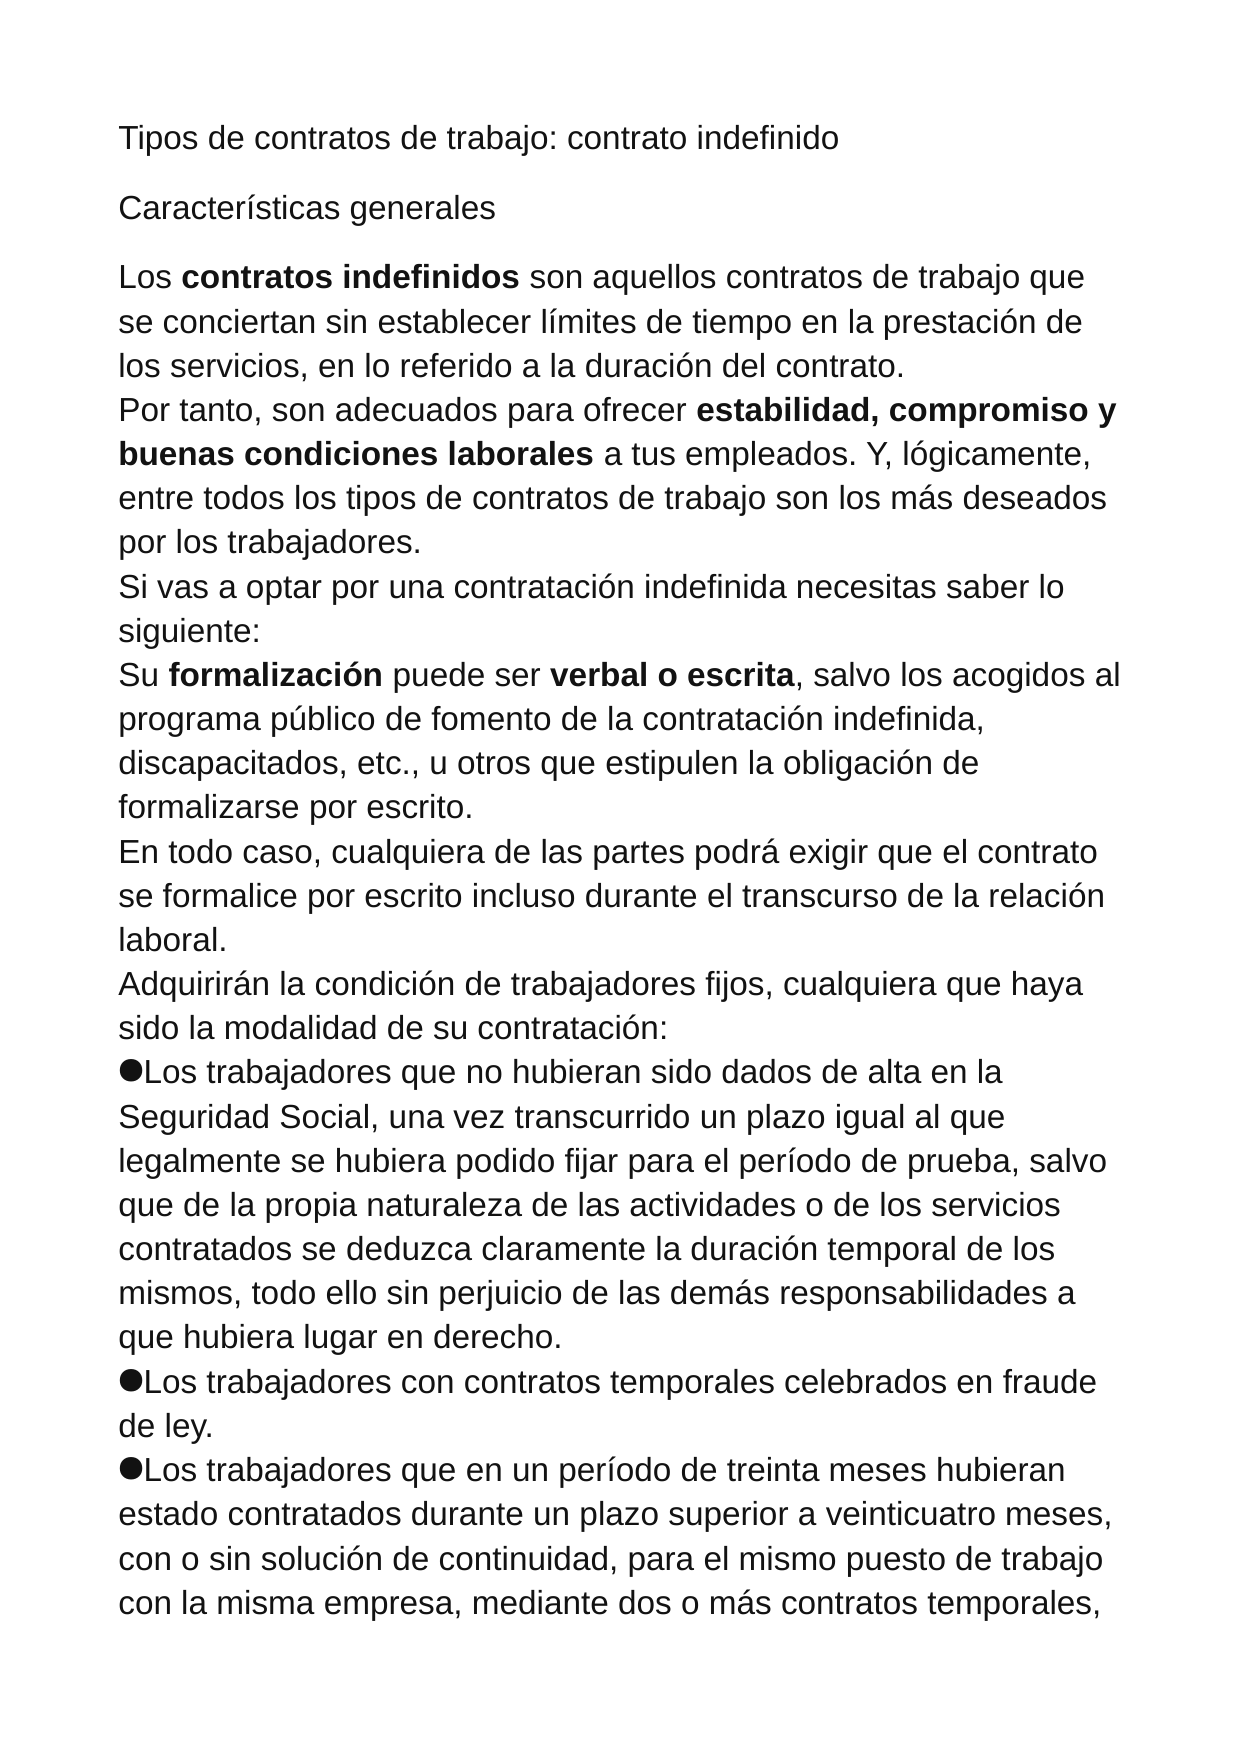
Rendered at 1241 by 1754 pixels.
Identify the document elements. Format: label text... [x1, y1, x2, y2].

text En todo caso, cualquiera de las partes podrá exigir que el contrato se formalice por escrito incluso durante el transcurso de la relación laboral. [118, 832, 1122, 958]
subtitle Características generales [118, 188, 1122, 226]
text Los contratos indefinidos son aquellos contratos de trabajo que se conciertan sin establecer límites de tiempo en la prestación de los servicios, en lo referido a la duración del contrato. [118, 257, 1122, 384]
subtitle Tipos de contratos de trabajo: contrato indefinido [118, 118, 1122, 157]
text Por tanto, son adecuados para ofrecer estabilidad, compromiso y buenas condiciones laborales a tus empleados. Y, lógicamente, entre todos los tipos de contratos de trabajo son los más deseados por los trabajadores. [118, 390, 1122, 561]
text Adquirirán la condición de trabajadores fijos, cualquiera que haya sido la modalidad de su contratación: [118, 964, 1122, 1047]
text Su formalización puede ser verbal o escrita, salvo los acogidos al programa público de fomento de la contratación indefinida, discapacitados, etc., u otros que estipulen la obligación de formalizarse por escrito. [118, 655, 1122, 826]
list Los trabajadores con contratos temporales celebrados en fraude de ley. [118, 1362, 1122, 1444]
list Los trabajadores que en un período de treinta meses hubieran estado contratados durante un plazo superior a veinticuatro meses, con o sin solución de continuidad, para el mismo puesto de trabajo con la misma empresa, mediante dos o más contratos temporales, [118, 1450, 1122, 1621]
list Los trabajadores que no hubieran sido dados de alta en la Seguridad Social, una vez transcurrido un plazo igual al que legalmente se hubiera podido fijar para el período de prueba, salvo que de la propia naturaleza de las actividades o de los servicios contratados se deduzca claramente la duración temporal de los mismos, todo ello sin perjuicio de las demás responsabilidades a que hubiera lugar en derecho. [118, 1052, 1122, 1356]
text Si vas a optar por una contratación indefinida necesitas saber lo siguiente: [118, 567, 1122, 649]
